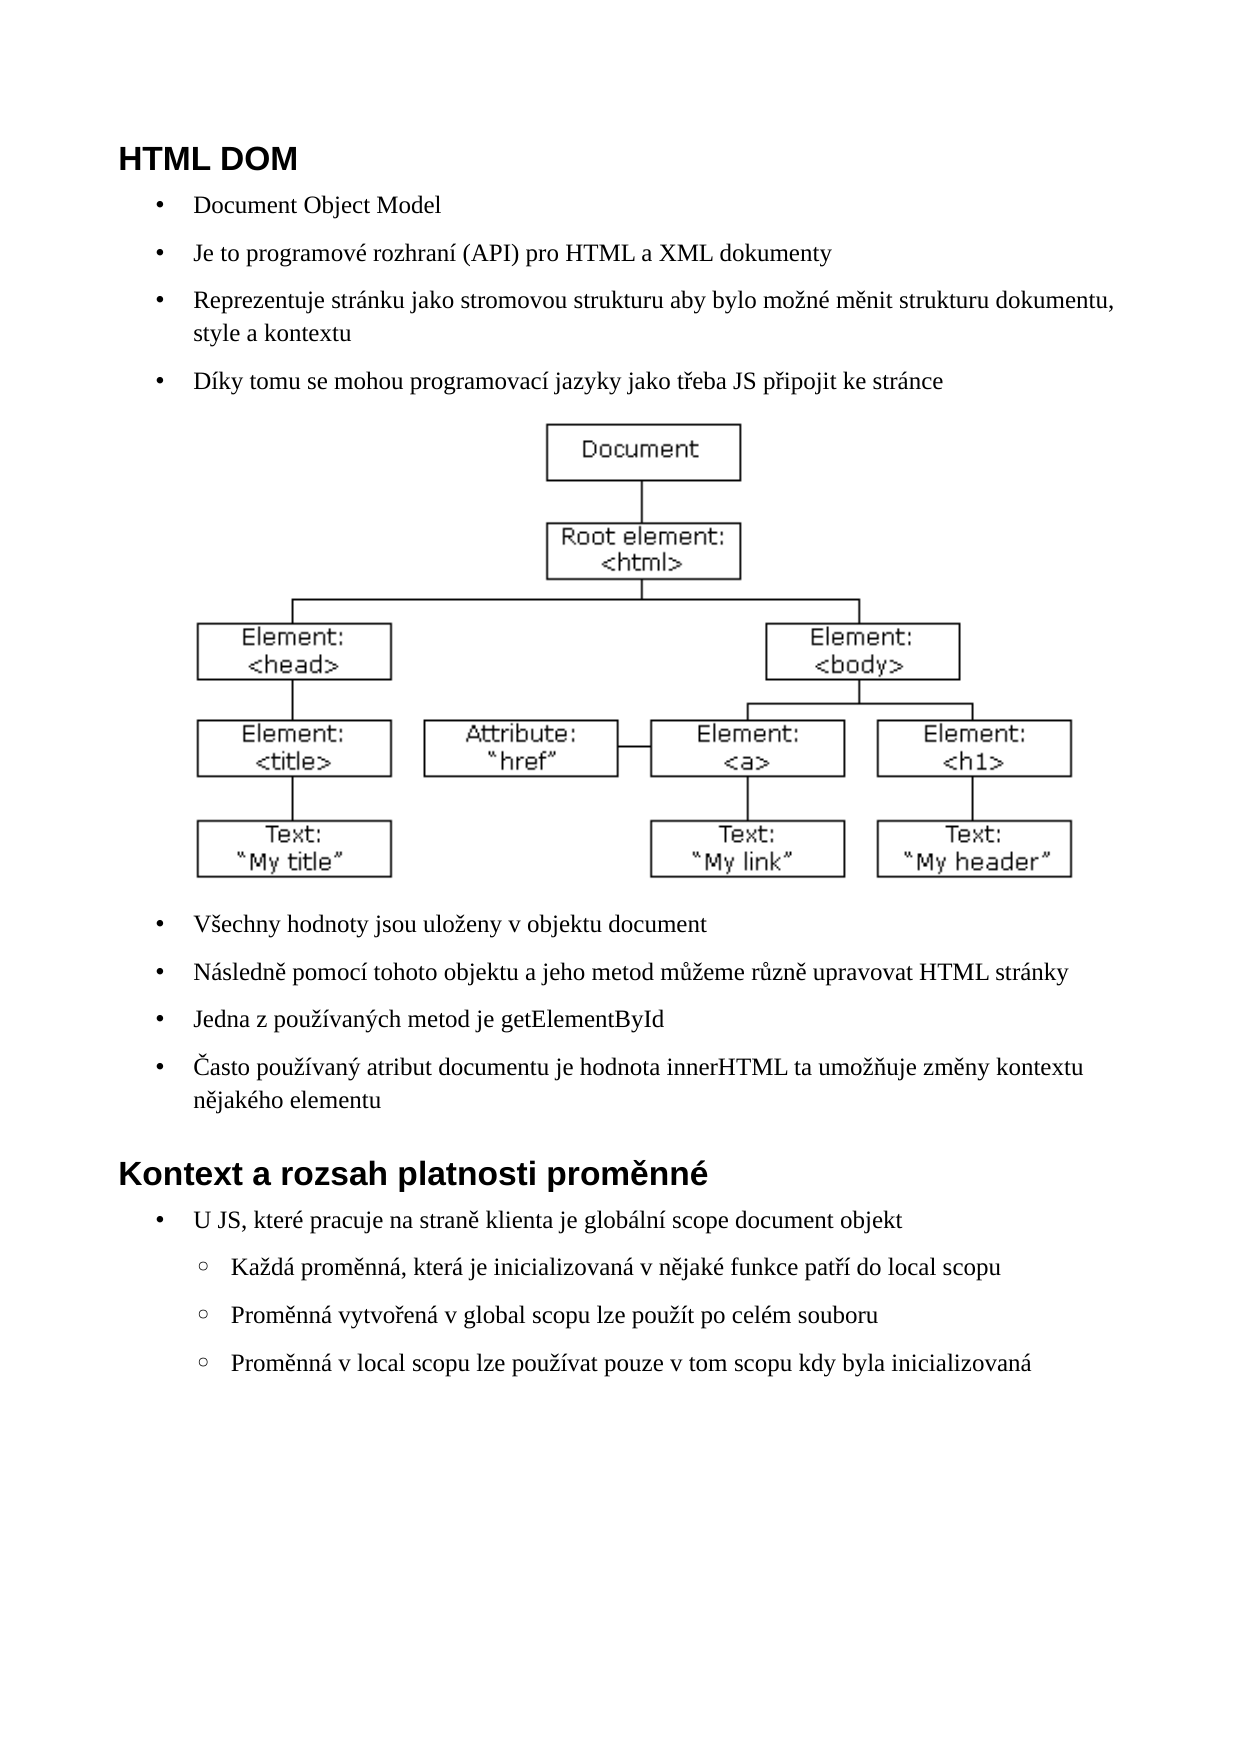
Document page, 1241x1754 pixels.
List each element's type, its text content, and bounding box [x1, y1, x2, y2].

list Reprezentuje stránku jako stromovou strukturu aby bylo možné měnit strukturu dokumentu, style a kontextu [156, 285, 1122, 347]
list Proměnná v local scopu lze používat pouze v tom scopu kdy byla inicializovaná [193, 1348, 1122, 1376]
subtitle Kontext a rozsah platnosti proměnné [118, 1154, 1122, 1192]
list Je to programové rozhraní (API) pro HTML a XML dokumenty [156, 238, 1122, 266]
list Následně pomocí tohoto objektu a jeho metod můžeme různě upravovat HTML stránky [156, 957, 1122, 986]
list Díky tomu se mohou programovací jazyky jako třeba JS připojit ke stránce [156, 366, 1122, 395]
list Document Object Model [156, 190, 1122, 219]
list Často používaný atribut documentu je hodnota innerHTML ta umožňuje změny kontextu nějakého elementu [156, 1052, 1122, 1114]
list Každá proměnná, která je inicializovaná v nějaké funkce patří do local scopu [193, 1252, 1122, 1281]
list Jedna z používaných metod je getElementById [156, 1004, 1122, 1033]
list Proměnná vytvořená v global scopu lze použít po celém souboru [193, 1300, 1122, 1329]
list Všechny hodnoty jsou uloženy v objektu document [156, 413, 1122, 938]
picture [136, 413, 1104, 906]
subtitle HTML DOM [118, 139, 1122, 178]
list U JS, které pracuje na straně klienta je globální scope document objekt [156, 1205, 1122, 1233]
